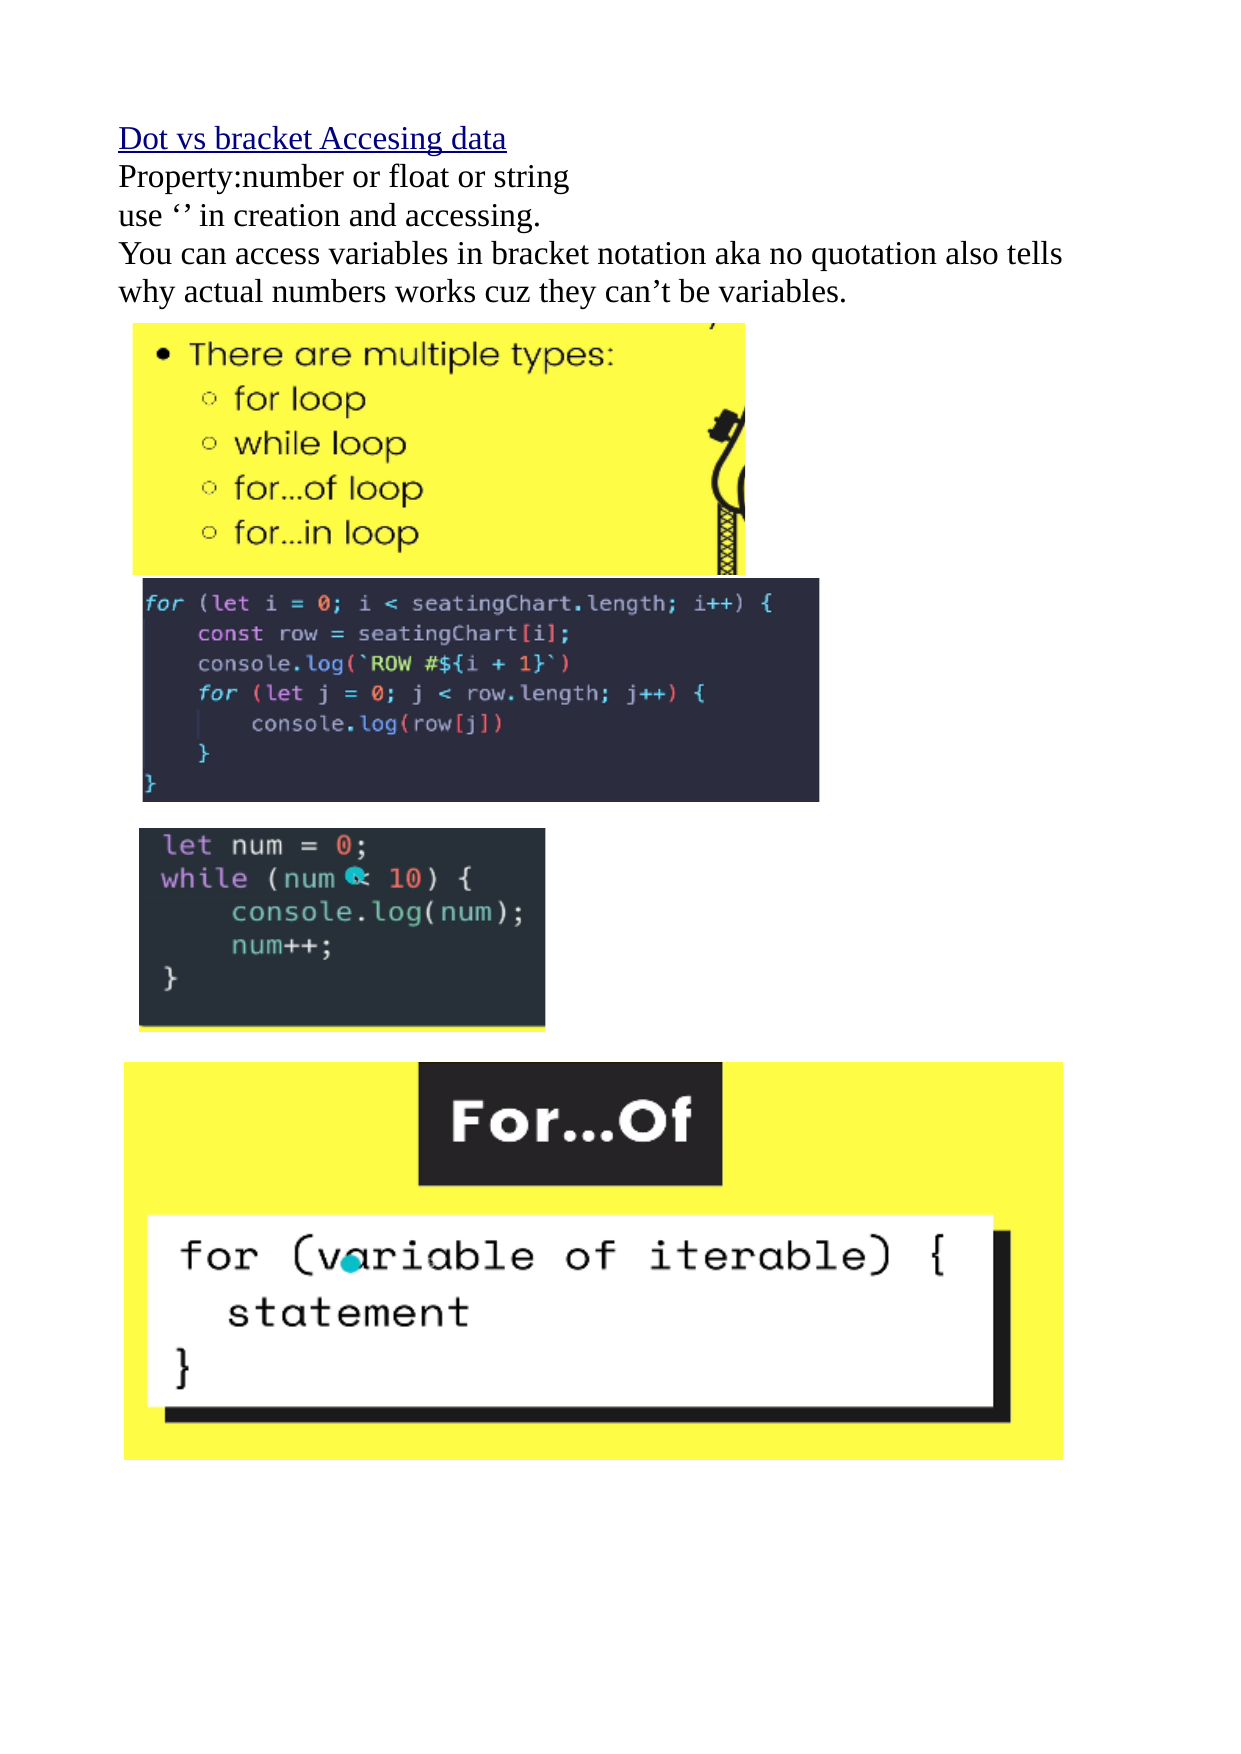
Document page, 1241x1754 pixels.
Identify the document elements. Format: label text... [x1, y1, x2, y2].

picture [142, 578, 820, 802]
text Property:number or float or string [118, 156, 1122, 195]
text You can access variables in bracket notation aka no quotation also tells why actual numbers works cuz they can’t be variables. [118, 233, 1122, 310]
picture [123, 1062, 1064, 1460]
picture [139, 828, 546, 1032]
text use ‘’ in creation and accessing. [118, 195, 1122, 233]
text Dot vs bracket Accesing data [118, 118, 1122, 156]
picture [132, 323, 746, 575]
